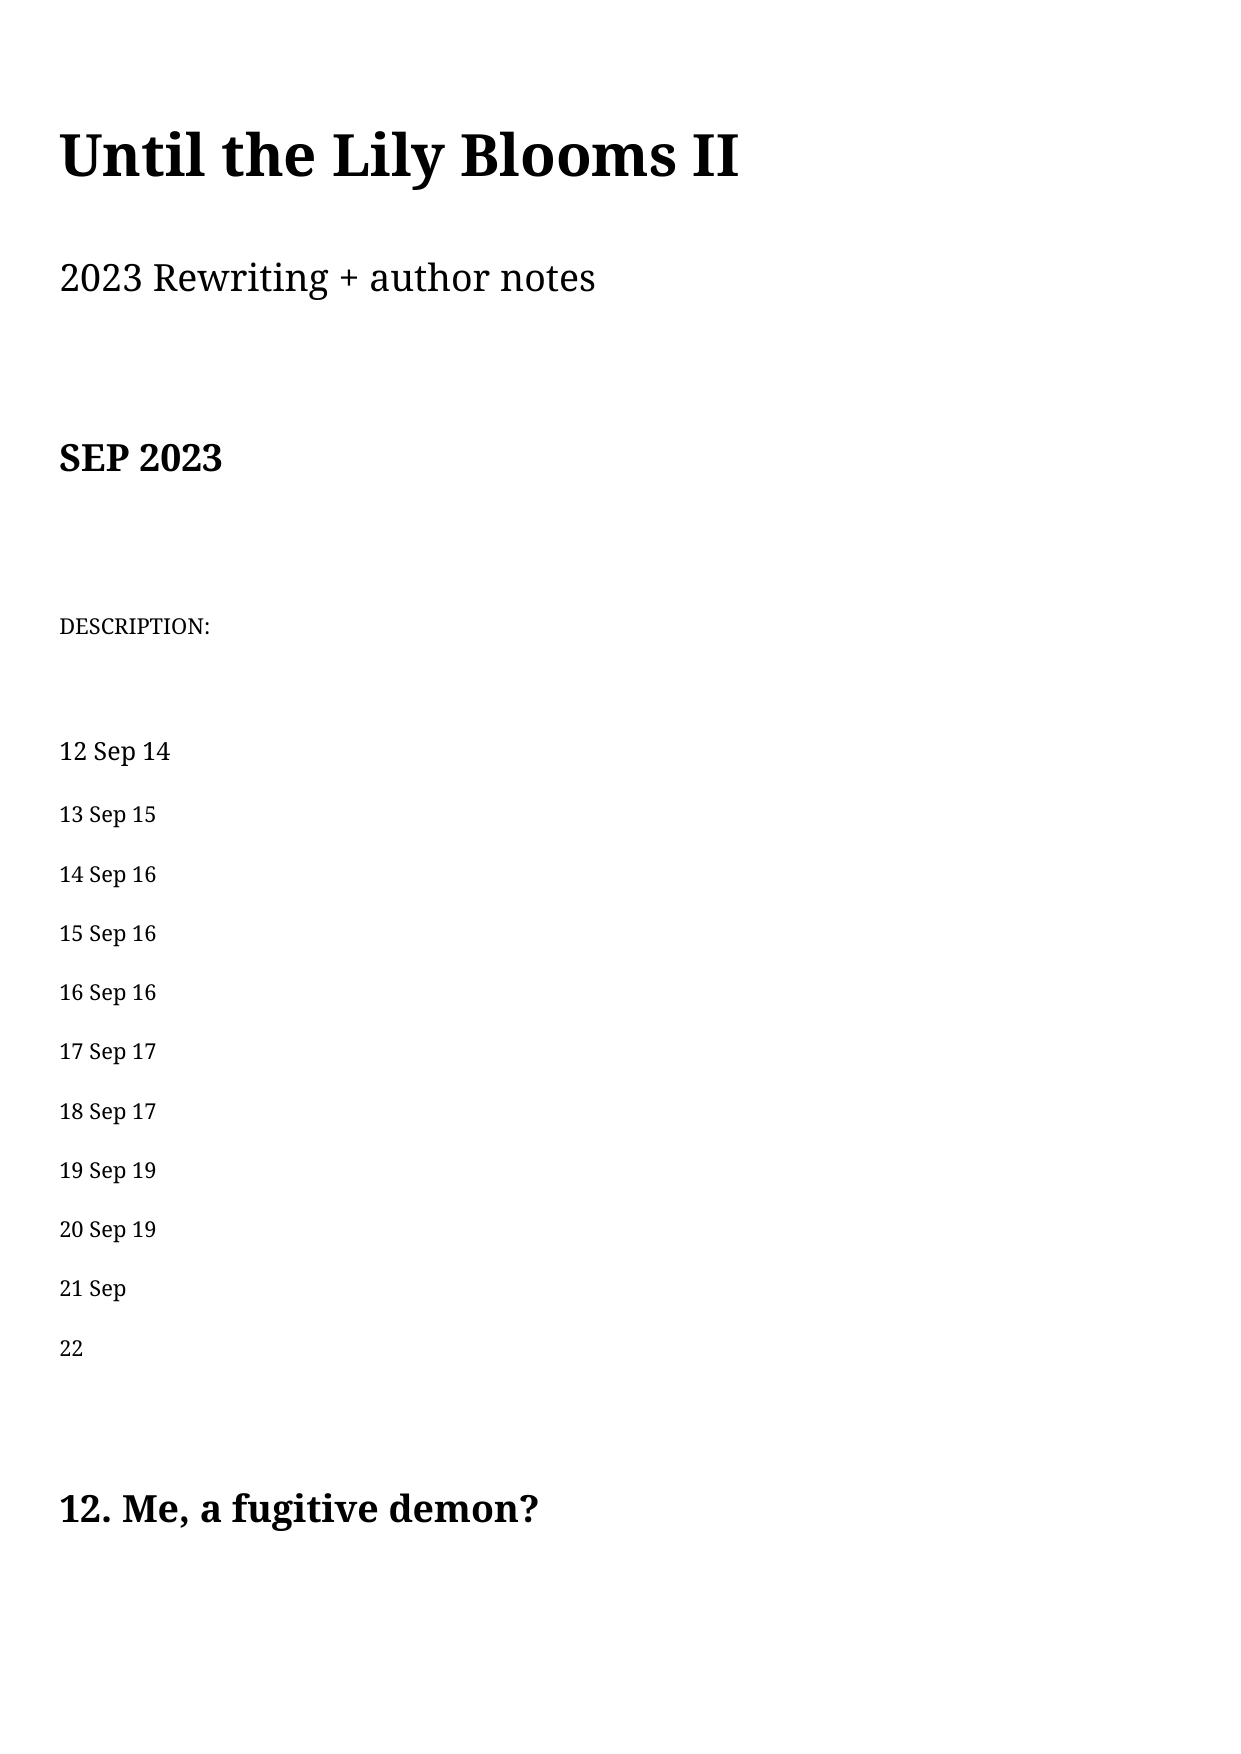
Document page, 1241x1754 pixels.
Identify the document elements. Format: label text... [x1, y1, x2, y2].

subtitle 12. Me, a fugitive demon? [59, 1483, 1181, 1534]
subtitle 2023 Rewriting + author notes [59, 251, 1181, 302]
subtitle DESCRIPTION: [59, 611, 1181, 641]
text 17 Sep 17 [59, 1036, 1181, 1066]
text 21 Sep [59, 1273, 1181, 1303]
text 13 Sep 15 [59, 799, 1181, 829]
text 19 Sep 19 [59, 1155, 1181, 1185]
text 16 Sep 16 [59, 977, 1181, 1007]
subtitle SEP 2023 [59, 431, 1181, 482]
text 20 Sep 19 [59, 1214, 1181, 1244]
title Until the Lily Blooms II [59, 113, 1181, 193]
text 12 Sep 14 [59, 734, 1181, 768]
text 18 Sep 17 [59, 1096, 1181, 1125]
text 15 Sep 16 [59, 918, 1181, 948]
text 14 Sep 16 [59, 858, 1181, 888]
text 22 [59, 1333, 1181, 1362]
